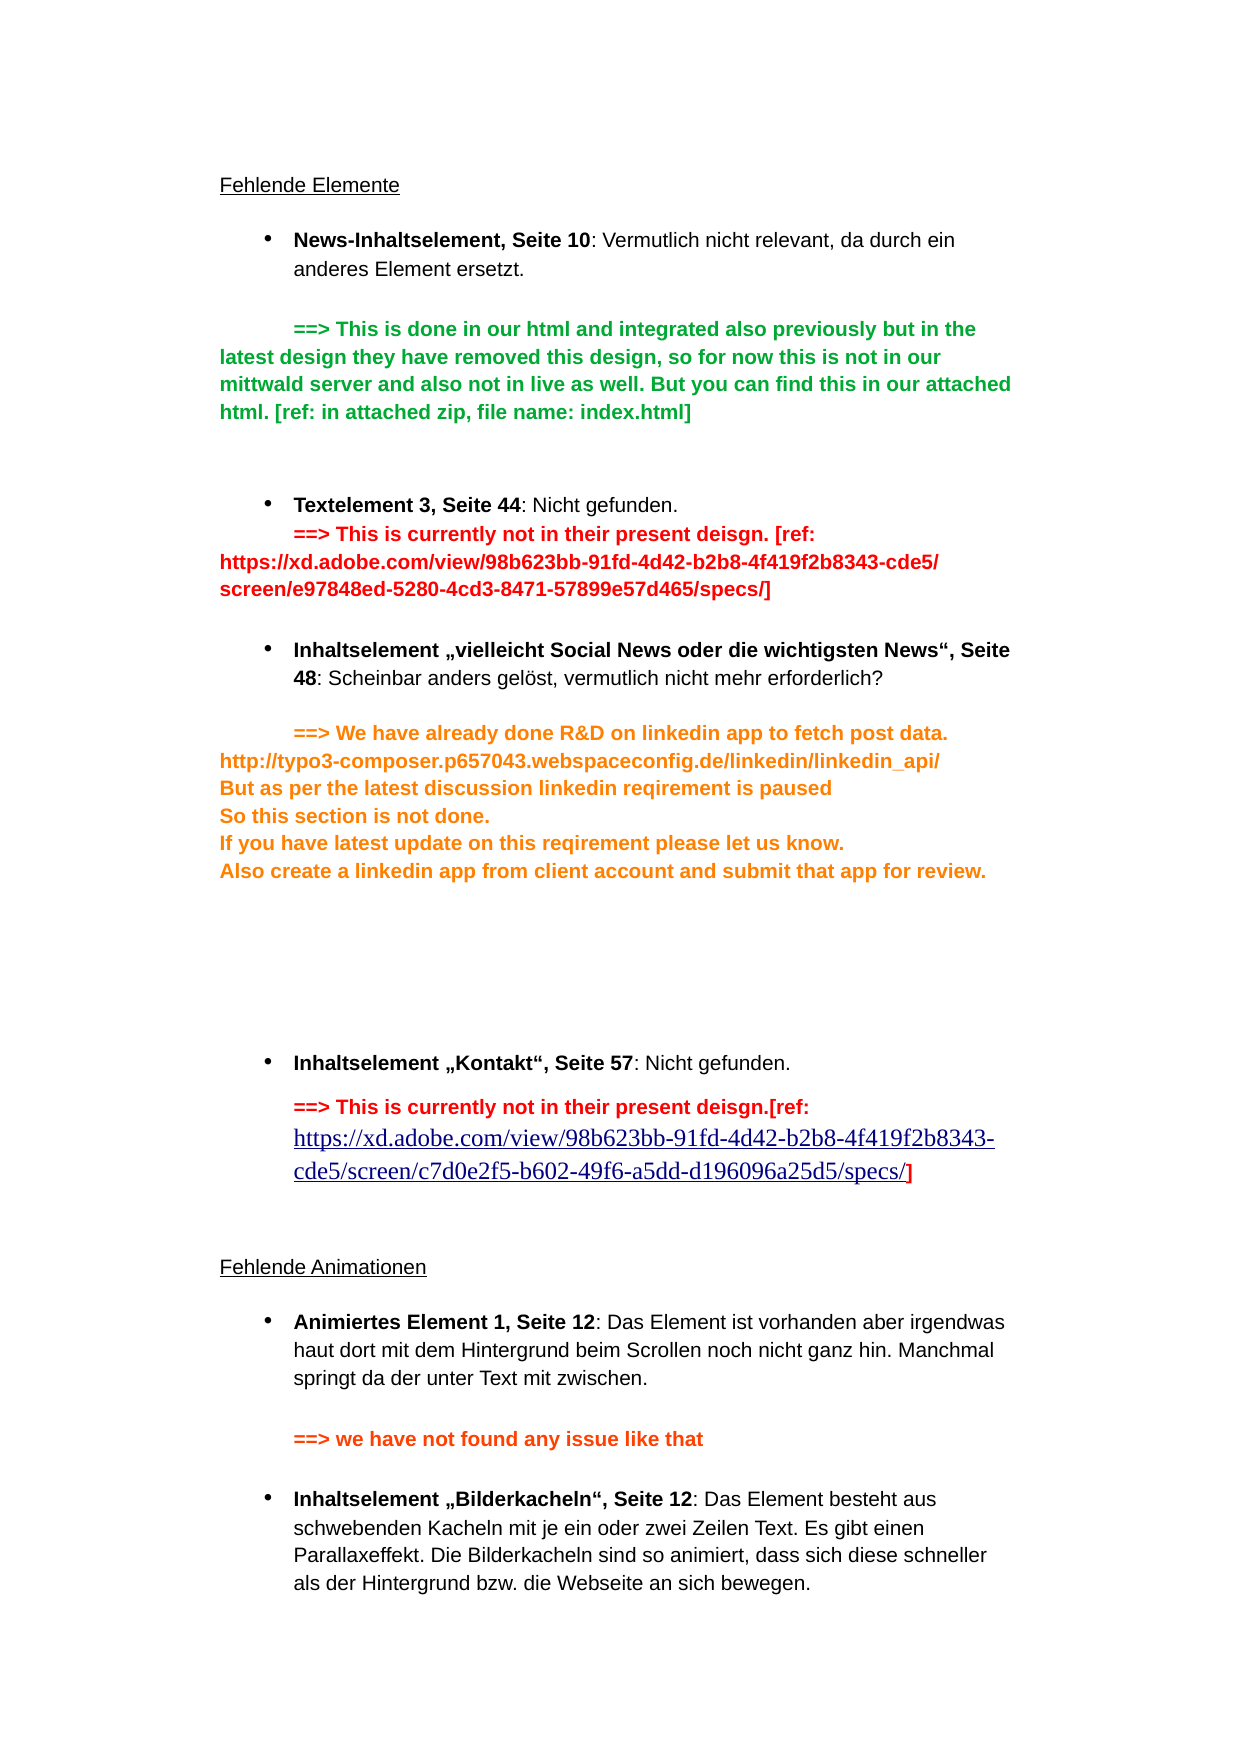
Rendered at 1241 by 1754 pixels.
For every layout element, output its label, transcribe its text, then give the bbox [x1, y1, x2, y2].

list Inhaltselement „Kontakt“, Seite 57: Nicht gefunden. [264, 1051, 1017, 1076]
text ==> We have already done R&D on linkedin app to fetch post data. [219, 721, 1017, 745]
text ==> This is currently not in their present deisgn. [ref: https://xd.adobe.com/view/98b623bb-91fd-4d42-b2b8-4f419f2b8343-cde5/screen/e97848ed-5280-4cd3-8471-57899e57d465/specs/] [219, 522, 1017, 601]
text Fehlende Animationen [219, 1255, 1017, 1279]
list Inhaltselement „Bilderkacheln“, Seite 12: Das Element besteht aus schwebenden Kacheln mit je ein oder zwei Zeilen Text. Es gibt einen Parallaxeffekt. Die Bilderkacheln sind so animiert, dass sich diese schneller als der Hintergrund bzw. die Webseite an sich bewegen. [264, 1487, 1017, 1594]
list ==> This is currently not in their present deisgn.[ref: https://xd.adobe.com/view/98b623bb-91fd-4d42-b2b8-4f419f2b8343-cde5/screen/c7d0e2f5-b602-49f6-a5dd-d196096a25d5/specs/] [264, 1094, 1017, 1184]
text Also create a linkedin app from client account and submit that app for review. [219, 858, 1017, 882]
text ==> we have not found any issue like that [219, 1426, 1017, 1450]
text If you have latest update on this reqirement please let us know. [219, 831, 1017, 855]
list Textelement 3, Seite 44: Nicht gefunden. [264, 493, 1017, 518]
list News-Inhaltselement, Seite 10: Vermutlich nicht relevant, da durch ein anderes Element ersetzt. [264, 228, 1017, 281]
text http://typo3-composer.p657043.webspaceconfig.de/linkedin/linkedin_api/ [219, 748, 1017, 772]
list Animiertes Element 1, Seite 12: Das Element ist vorhanden aber irgendwas haut dort mit dem Hintergrund beim Scrollen noch nicht ganz hin. Manchmal springt da der unter Text mit zwischen. [264, 1310, 1017, 1390]
text Fehlende Elemente [219, 173, 1017, 197]
text ==> This is done in our html and integrated also previously but in the latest design they have removed this design, so for now this is not in our mittwald server and also not in live as well. But you can find this in our attached html. [ref: in attached zip, file name: index.html] [219, 317, 1017, 424]
text So this section is not done. [219, 803, 1017, 827]
list Inhaltselement „vielleicht Social News oder die wichtigsten News“, Seite 48: Scheinbar anders gelöst, vermutlich nicht mehr erforderlich? [264, 637, 1017, 690]
text But as per the latest discussion linkedin reqirement is paused [219, 776, 1017, 800]
